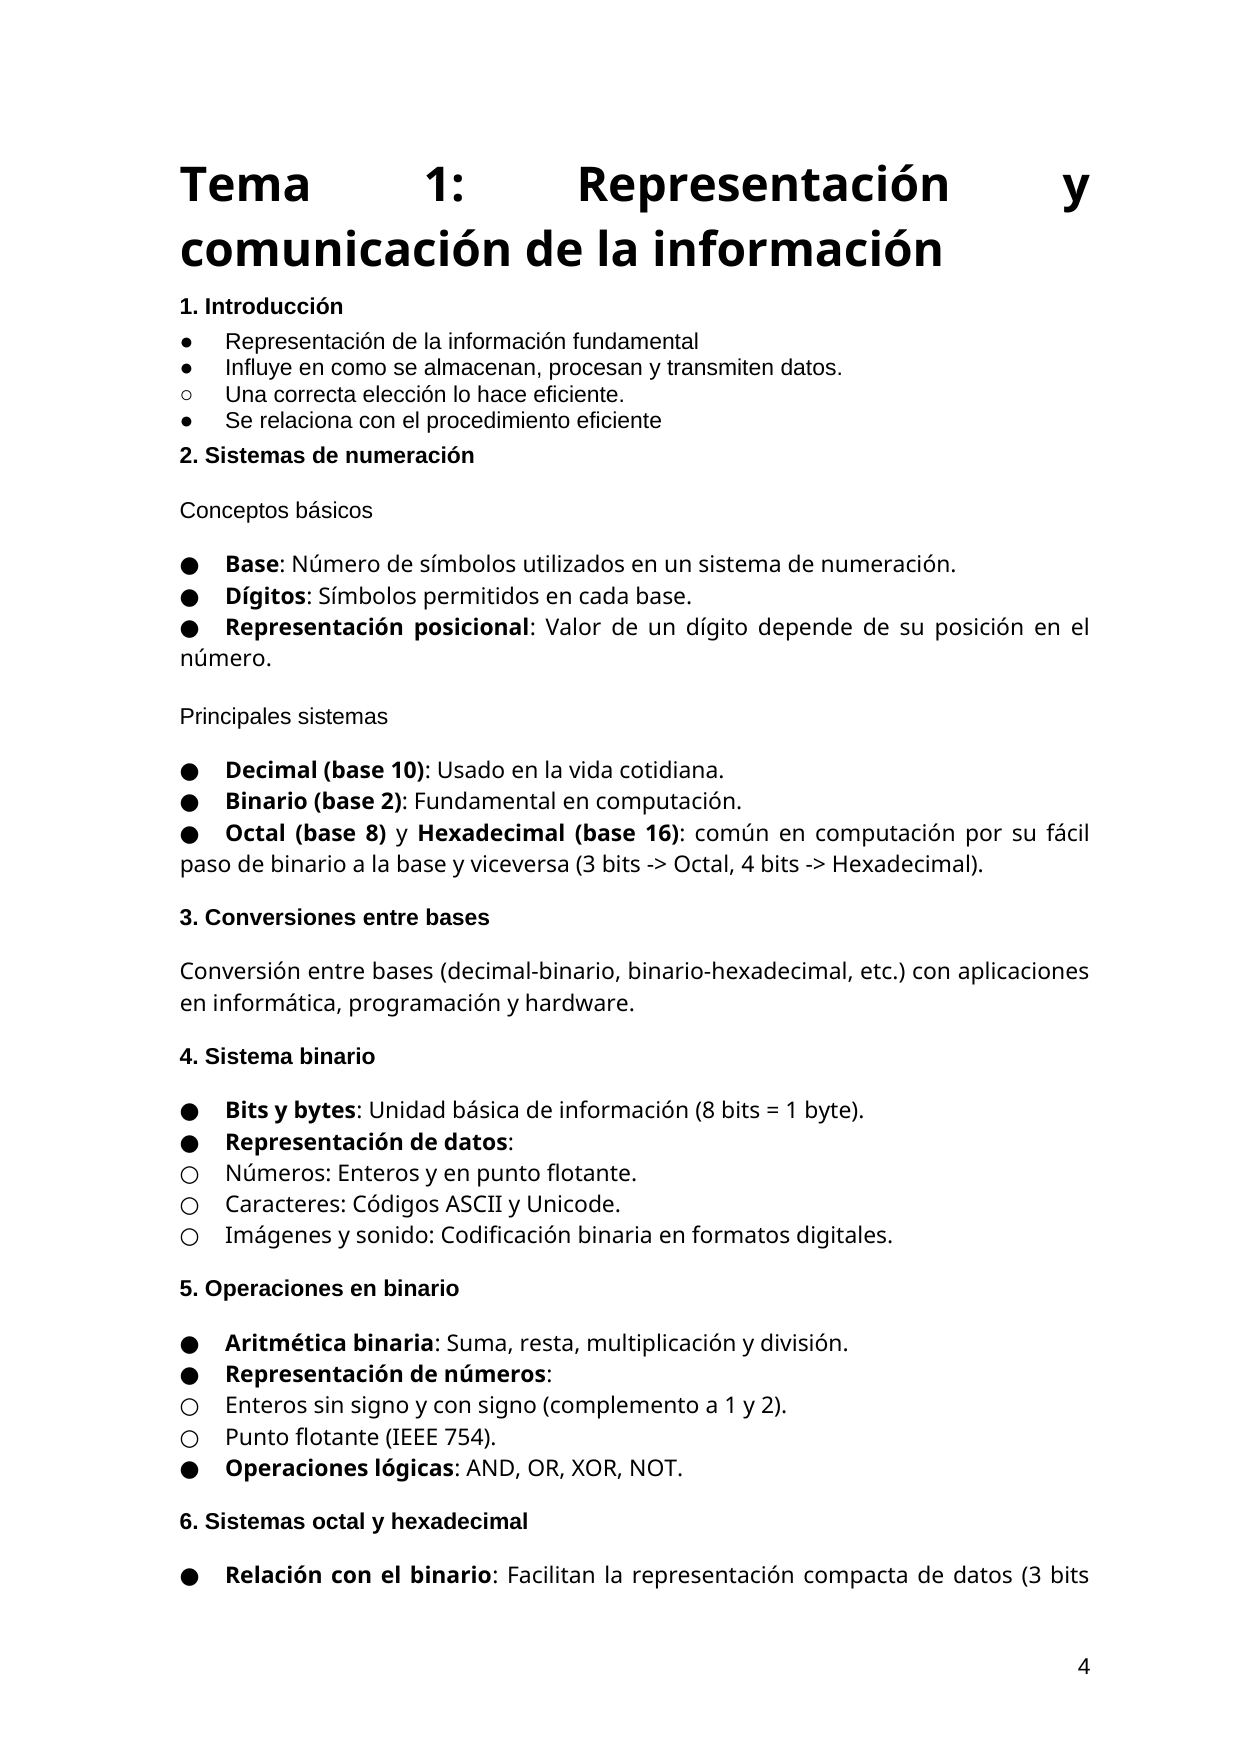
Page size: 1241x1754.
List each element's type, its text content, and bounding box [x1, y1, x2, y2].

subtitle Tema 1: Representación y comunicación de la información [179, 150, 1090, 281]
list Decimal (base 10): Usado en la vida cotidiana. [179, 754, 1090, 785]
list Se relaciona con el procedimiento eficiente [179, 407, 1090, 433]
list Números: Enteros y en punto flotante. [179, 1157, 1090, 1188]
text 1. Introducción [179, 293, 1090, 319]
list Una correcta elección lo hace eficiente. [179, 381, 1090, 407]
text 4. Sistema binario [179, 1043, 1090, 1069]
text Principales sistemas [179, 703, 1090, 729]
list Dígitos: Símbolos permitidos en cada base. [179, 580, 1090, 611]
text 5. Operaciones en binario [179, 1275, 1090, 1302]
list Punto flotante (IEEE 754). [179, 1421, 1090, 1452]
list Representación posicional: Valor de un dígito depende de su posición en el número. [179, 611, 1090, 673]
list Octal (base 8) y Hexadecimal (base 16): común en computación por su fácil paso de binario a la base y viceversa (3 bits -> Octal, 4 bits -> Hexadecimal). [179, 816, 1090, 879]
list Representación de números: [179, 1358, 1090, 1389]
list Imágenes y sonido: Codificación binaria en formatos digitales. [179, 1219, 1090, 1250]
list Bits y bytes: Unidad básica de información (8 bits = 1 byte). [179, 1094, 1090, 1125]
list Operaciones lógicas: AND, OR, XOR, NOT. [179, 1452, 1090, 1483]
text Conceptos básicos [179, 497, 1090, 523]
list Influye en como se almacenan, procesan y transmiten datos. [179, 354, 1090, 381]
text Conversión entre bases (decimal-binario, binario-hexadecimal, etc.) con aplicaciones en informática, programación y hardware. [179, 955, 1090, 1018]
list Enteros sin signo y con signo (complemento a 1 y 2). [179, 1389, 1090, 1421]
text 3. Conversiones entre bases [179, 904, 1090, 930]
list Representación de datos: [179, 1125, 1090, 1157]
list Base: Número de símbolos utilizados en un sistema de numeración. [179, 548, 1090, 580]
text 2. Sistemas de numeración [179, 442, 1090, 468]
list Caracteres: Códigos ASCII y Unicode. [179, 1188, 1090, 1219]
list Representación de la información fundamental [179, 328, 1090, 354]
list Relación con el binario: Facilitan la representación compacta de datos (3 bits [179, 1559, 1090, 1591]
list Binario (base 2): Fundamental en computación. [179, 785, 1090, 816]
list Aritmética binaria: Suma, resta, multiplicación y división. [179, 1327, 1090, 1358]
text 6. Sistemas octal y hexadecimal [179, 1508, 1090, 1534]
